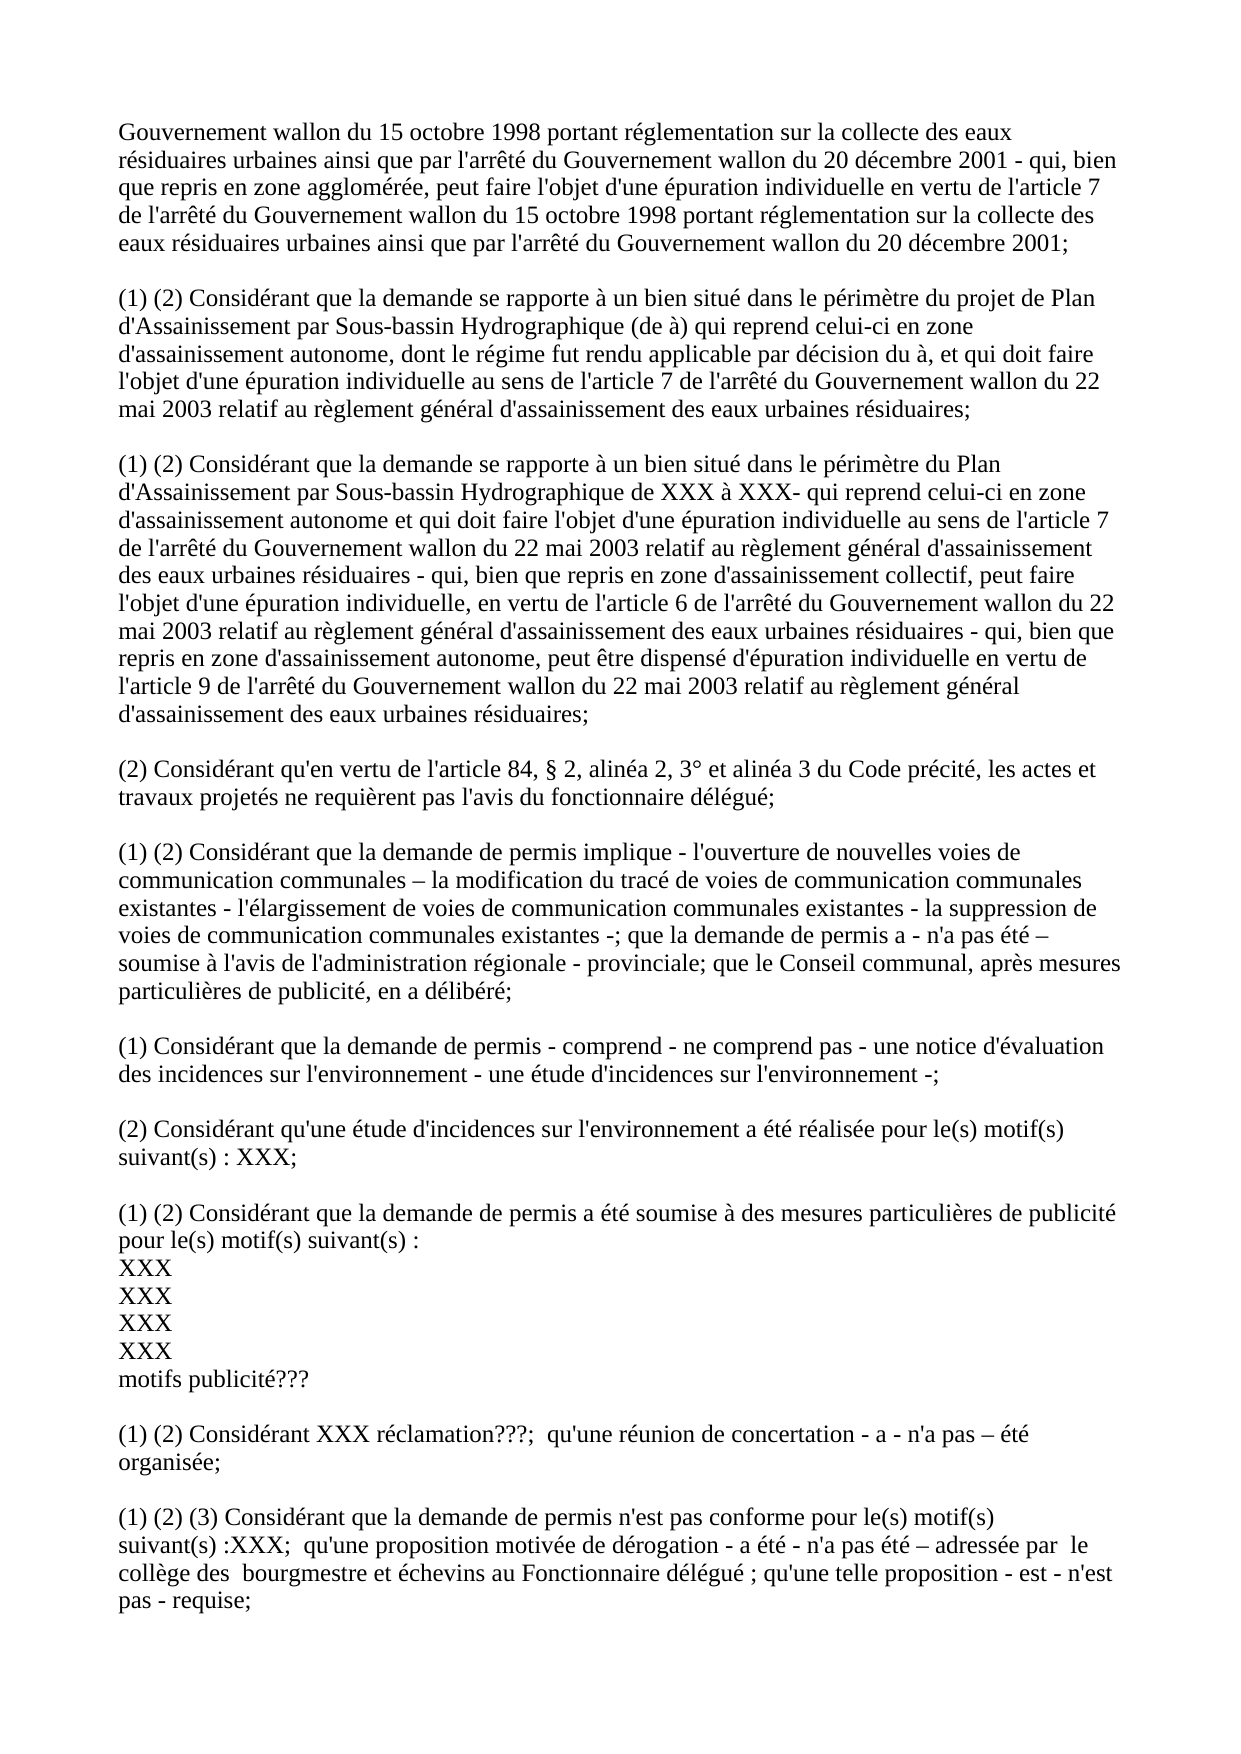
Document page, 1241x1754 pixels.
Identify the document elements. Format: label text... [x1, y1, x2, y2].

text (2) Considérant qu'une étude d'incidences sur l'environnement a été réalisée pour le(s) motif(s) suivant(s) : XXX; [118, 1116, 1122, 1171]
text motifs publicité??? [118, 1365, 1122, 1393]
text (1) (2) Considérant que la demande se rapporte à un bien situé dans le périmètre du Plan d'Assainissement par Sous-bassin Hydrographique de XXX à XXX- qui reprend celui-ci en zone d'assainissement autonome et qui doit faire l'objet d'une épuration individuelle au sens de l'article 7 de l'arrêté du Gouvernement wallon du 22 mai 2003 relatif au règlement général d'assainissement des eaux urbaines résiduaires - qui, bien que repris en zone d'assainissement collectif, peut faire l'objet d'une épuration individuelle, en vertu de l'article 6 de l'arrêté du Gouvernement wallon du 22 mai 2003 relatif au règlement général d'assainissement des eaux urbaines résiduaires - qui, bien que repris en zone d'assainissement autonome, peut être dispensé d'épuration individuelle en vertu de l'article 9 de l'arrêté du Gouvernement wallon du 22 mai 2003 relatif au règlement général d'assainissement des eaux urbaines résiduaires; [118, 451, 1122, 728]
text (1) (2) Considérant XXX réclamation???; qu'une réunion de concertation - a - n'a pas – été organisée; [118, 1420, 1122, 1476]
text (1) (2) Considérant que la demande de permis implique - l'ouverture de nouvelles voies de communication communales – la modification du tracé de voies de communication communales existantes - l'élargissement de voies de communication communales existantes - la suppression de voies de communication communales existantes -; que la demande de permis a - n'a pas été – soumise à l'avis de l'administration régionale - provinciale; que le Conseil communal, après mesures particulières de publicité, en a délibéré; [118, 838, 1122, 1005]
text (1) (2) Considérant que la demande se rapporte à un bien situé dans le périmètre du projet de Plan d'Assainissement par Sous-bassin Hydrographique (de à) qui reprend celui-ci en zone d'assainissement autonome, dont le régime fut rendu applicable par décision du à, et qui doit faire l'objet d'une épuration individuelle au sens de l'article 7 de l'arrêté du Gouvernement wallon du 22 mai 2003 relatif au règlement général d'assainissement des eaux urbaines résiduaires; [118, 284, 1122, 423]
text XXX [118, 1309, 1122, 1337]
text (1) Considérant que la demande de permis - comprend - ne comprend pas - une notice d'évaluation des incidences sur l'environnement - une étude d'incidences sur l'environnement -; [118, 1032, 1122, 1088]
text Gouvernement wallon du 15 octobre 1998 portant réglementation sur la collecte des eaux résiduaires urbaines ainsi que par l'arrêté du Gouvernement wallon du 20 décembre 2001 - qui, bien que repris en zone agglomérée, peut faire l'objet d'une épuration individuelle en vertu de l'article 7 de l'arrêté du Gouvernement wallon du 15 octobre 1998 portant réglementation sur la collecte des eaux résiduaires urbaines ainsi que par l'arrêté du Gouvernement wallon du 20 décembre 2001; [118, 118, 1122, 257]
text XXX [118, 1282, 1122, 1309]
text (1) (2) (3) Considérant que la demande de permis n'est pas conforme pour le(s) motif(s) suivant(s) :XXX; qu'une proposition motivée de dérogation - a été - n'a pas été – adressée par le collège des bourgmestre et échevins au Fonctionnaire délégué ; qu'une telle proposition - est - n'est pas - requise; [118, 1503, 1122, 1614]
text XXX [118, 1337, 1122, 1365]
text (2) Considérant qu'en vertu de l'article 84, § 2, alinéa 2, 3° et alinéa 3 du Code précité, les actes et travaux projetés ne requièrent pas l'avis du fonctionnaire délégué; [118, 755, 1122, 811]
text XXX [118, 1254, 1122, 1282]
text (1) (2) Considérant que la demande de permis a été soumise à des mesures particulières de publicité pour le(s) motif(s) suivant(s) : [118, 1199, 1122, 1254]
